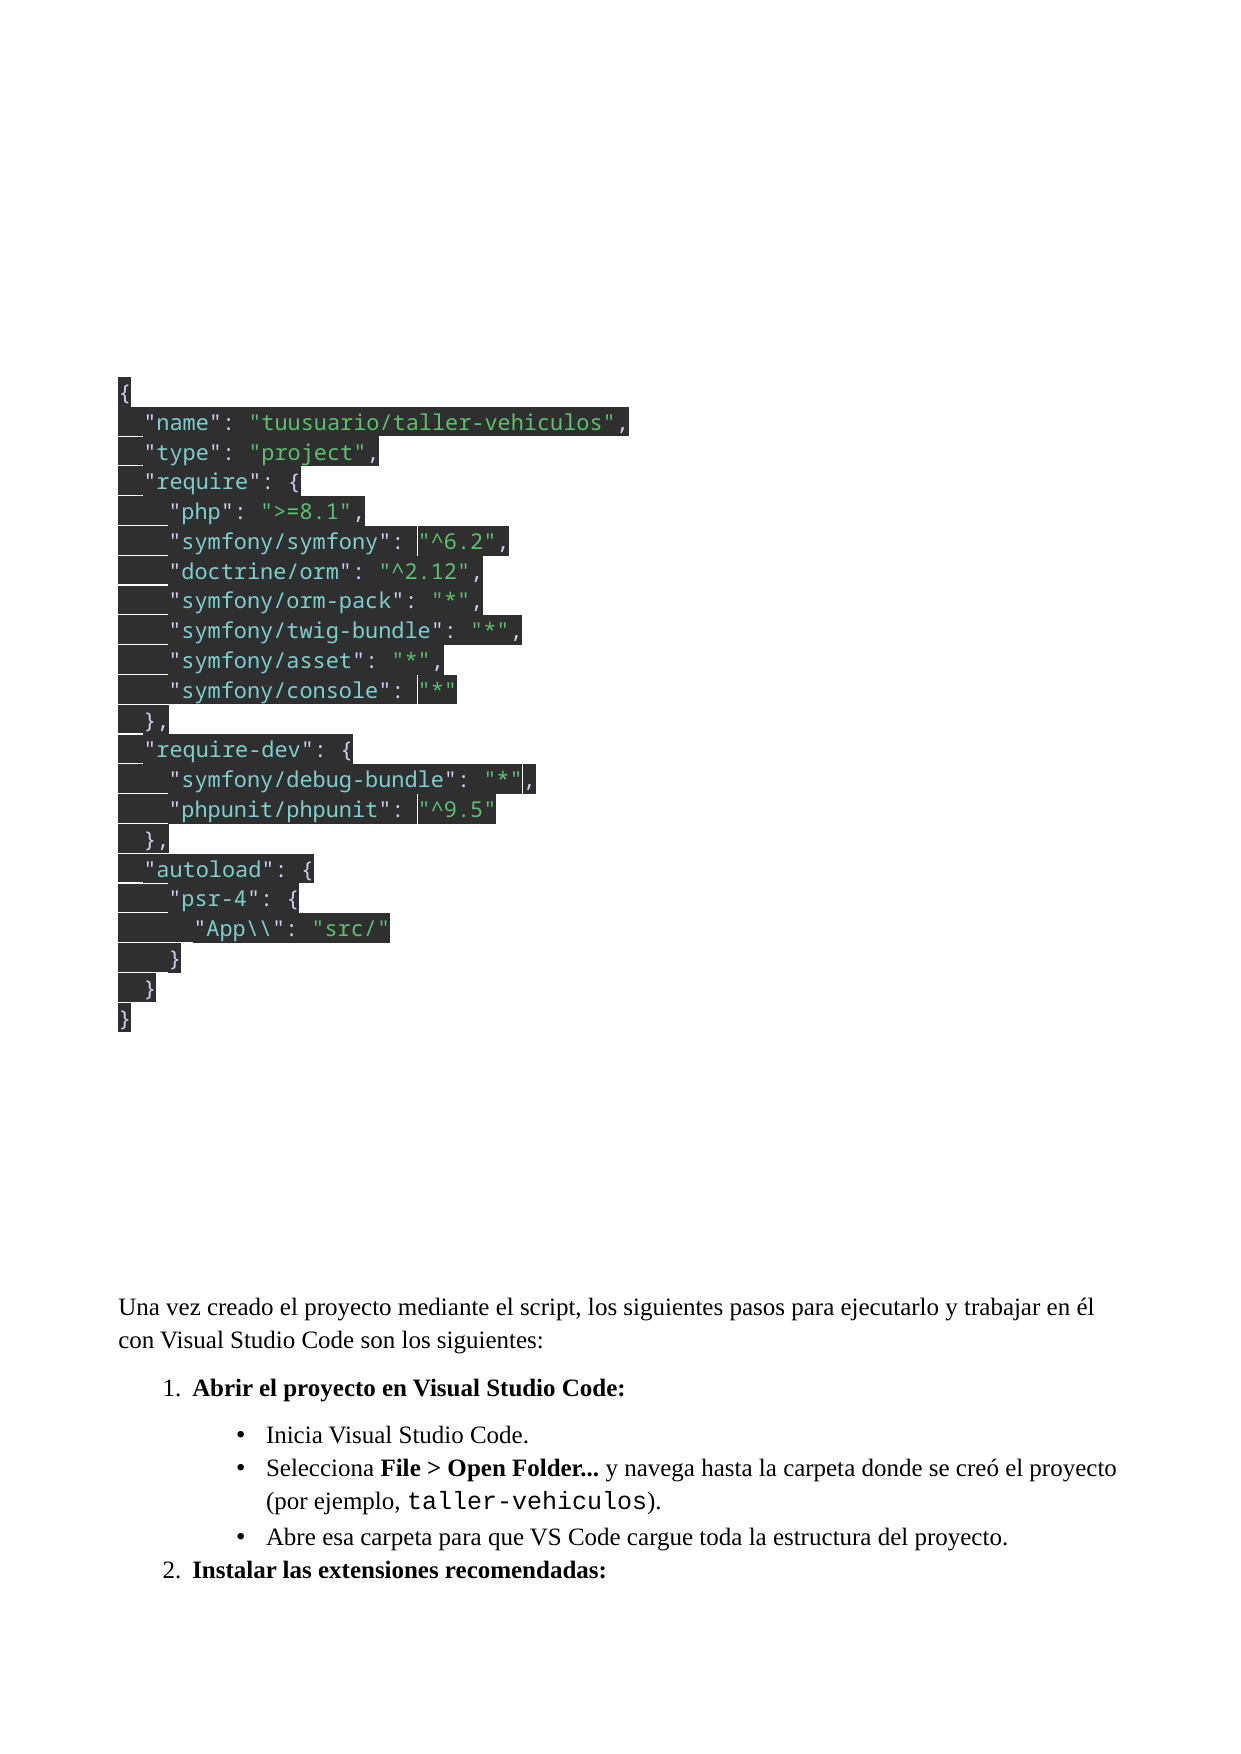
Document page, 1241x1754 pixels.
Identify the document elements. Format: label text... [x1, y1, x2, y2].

text "symfony/debug-bundle": "*", [118, 764, 1122, 794]
list Abre esa carpeta para que VS Code cargue toda la estructura del proyecto. [236, 1522, 1122, 1551]
text "psr-4": { [118, 883, 1122, 913]
text } [118, 973, 1122, 1002]
text } [118, 943, 1122, 973]
text } [118, 1002, 1122, 1032]
text "symfony/symfony": "^6.2", [118, 526, 1122, 556]
text "symfony/twig-bundle": "*", [118, 615, 1122, 645]
text "php": ">=8.1", [118, 496, 1122, 526]
text { [118, 377, 1122, 407]
list Instalar las extensiones recomendadas: [162, 1555, 1122, 1583]
text "App\\": "src/" [118, 913, 1122, 943]
text "doctrine/orm": "^2.12", [118, 556, 1122, 585]
text "require": { [118, 466, 1122, 496]
text "autoload": { [118, 853, 1122, 883]
text }, [118, 824, 1122, 853]
list Selecciona File > Open Folder... y navega hasta la carpeta donde se creó el proyecto (por ejemplo, taller-vehiculos). [236, 1453, 1122, 1517]
list Abrir el proyecto en Visual Studio Code: [162, 1373, 1122, 1401]
text "type": "project", [118, 436, 1122, 466]
text "symfony/asset": "*", [118, 645, 1122, 675]
text "symfony/console": "*" [118, 675, 1122, 704]
list Inicia Visual Studio Code. [236, 1420, 1122, 1449]
text Una vez creado el proyecto mediante el script, los siguientes pasos para ejecutarlo y trabajar en él con Visual Studio Code son los siguientes: [118, 1292, 1122, 1354]
text }, [118, 704, 1122, 734]
text "symfony/orm-pack": "*", [118, 585, 1122, 615]
text "phpunit/phpunit": "^9.5" [118, 794, 1122, 824]
text "require-dev": { [118, 734, 1122, 764]
text "name": "tuusuario/taller-vehiculos", [118, 407, 1122, 436]
